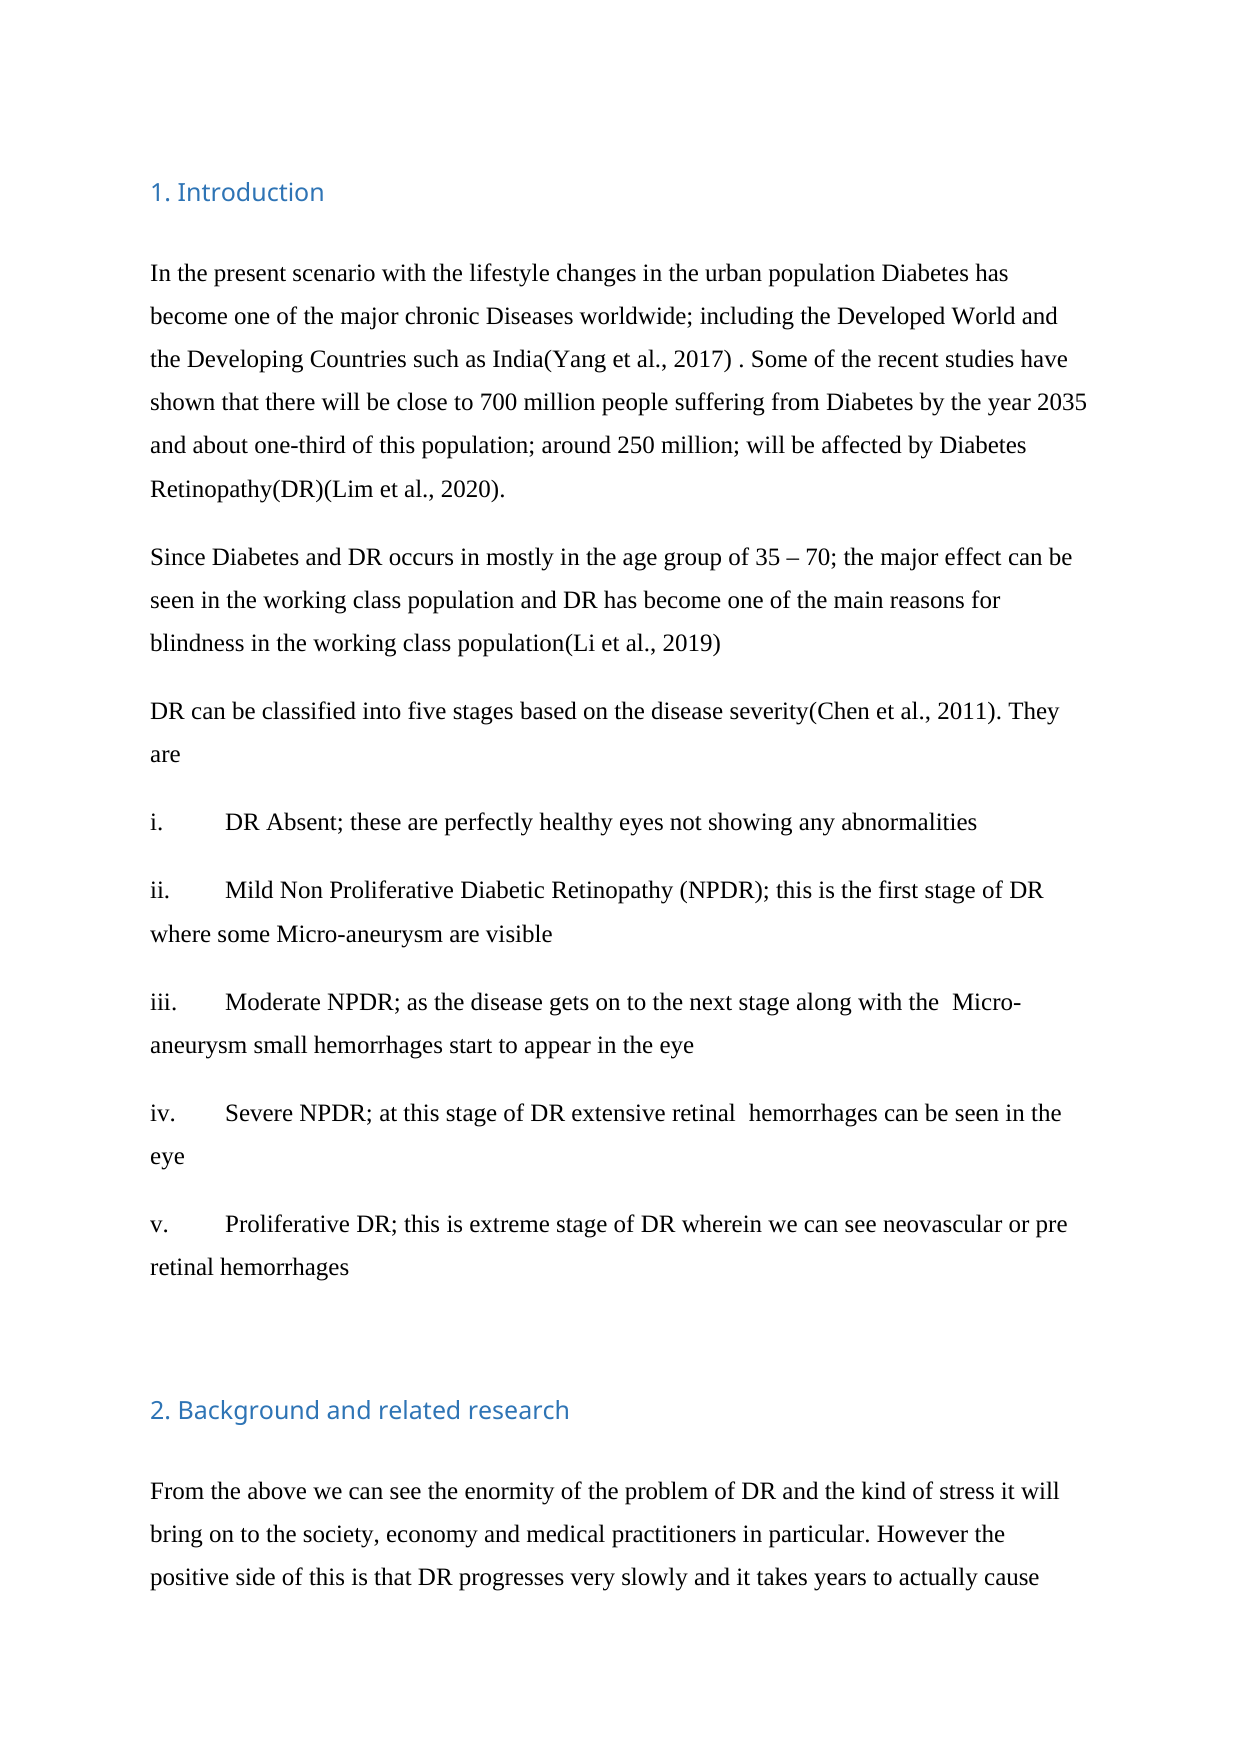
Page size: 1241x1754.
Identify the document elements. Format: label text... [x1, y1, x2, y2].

text From the above we can see the enormity of the problem of DR and the kind of stress it will bring on to the society, economy and medical practitioners in particular. However the positive side of this is that DR progresses very slowly and it takes years to actually cause [150, 1476, 1090, 1591]
list Moderate NPDR; as the disease gets on to the next stage along with the Micro-aneurysm small hemorrhages start to appear in the eye [150, 987, 1090, 1059]
text In the present scenario with the lifestyle changes in the urban population Diabetes has become one of the major chronic Diseases worldwide; including the Developed World and the Developing Countries such as India(Yang et al., 2017)⁠ . Some of the recent studies have shown that there will be close to 700 million people suffering from Diabetes by the year 2035 and about one-third of this population; around 250 million; will be affected by Diabetes Retinopathy(DR)(Lim et al., 2020)⁠. [150, 258, 1090, 502]
subtitle 1. Introduction [150, 175, 1090, 209]
text Since Diabetes and DR occurs in mostly in the age group of 35 – 70; the major effect can be seen in the working class population and DR has become one of the main reasons for blindness in the working class population(Li et al., 2019) [150, 542, 1090, 657]
list DR Absent; these are perfectly healthy eyes not showing any abnormalities [150, 807, 1090, 836]
list Mild Non Proliferative Diabetic Retinopathy (NPDR); this is the first stage of DR where some Micro-aneurysm are visible [150, 876, 1090, 947]
subtitle 2. Background and related research [150, 1393, 1090, 1427]
list Proliferative DR; this is extreme stage of DR wherein we can see neovascular or pre retinal hemorrhages [150, 1209, 1090, 1281]
list Severe NPDR; at this stage of DR extensive retinal hemorrhages can be seen in the eye [150, 1098, 1090, 1170]
text DR can be classified into five stages based on the disease severity(Chen et al., 2011)⁠. They are [150, 696, 1090, 768]
